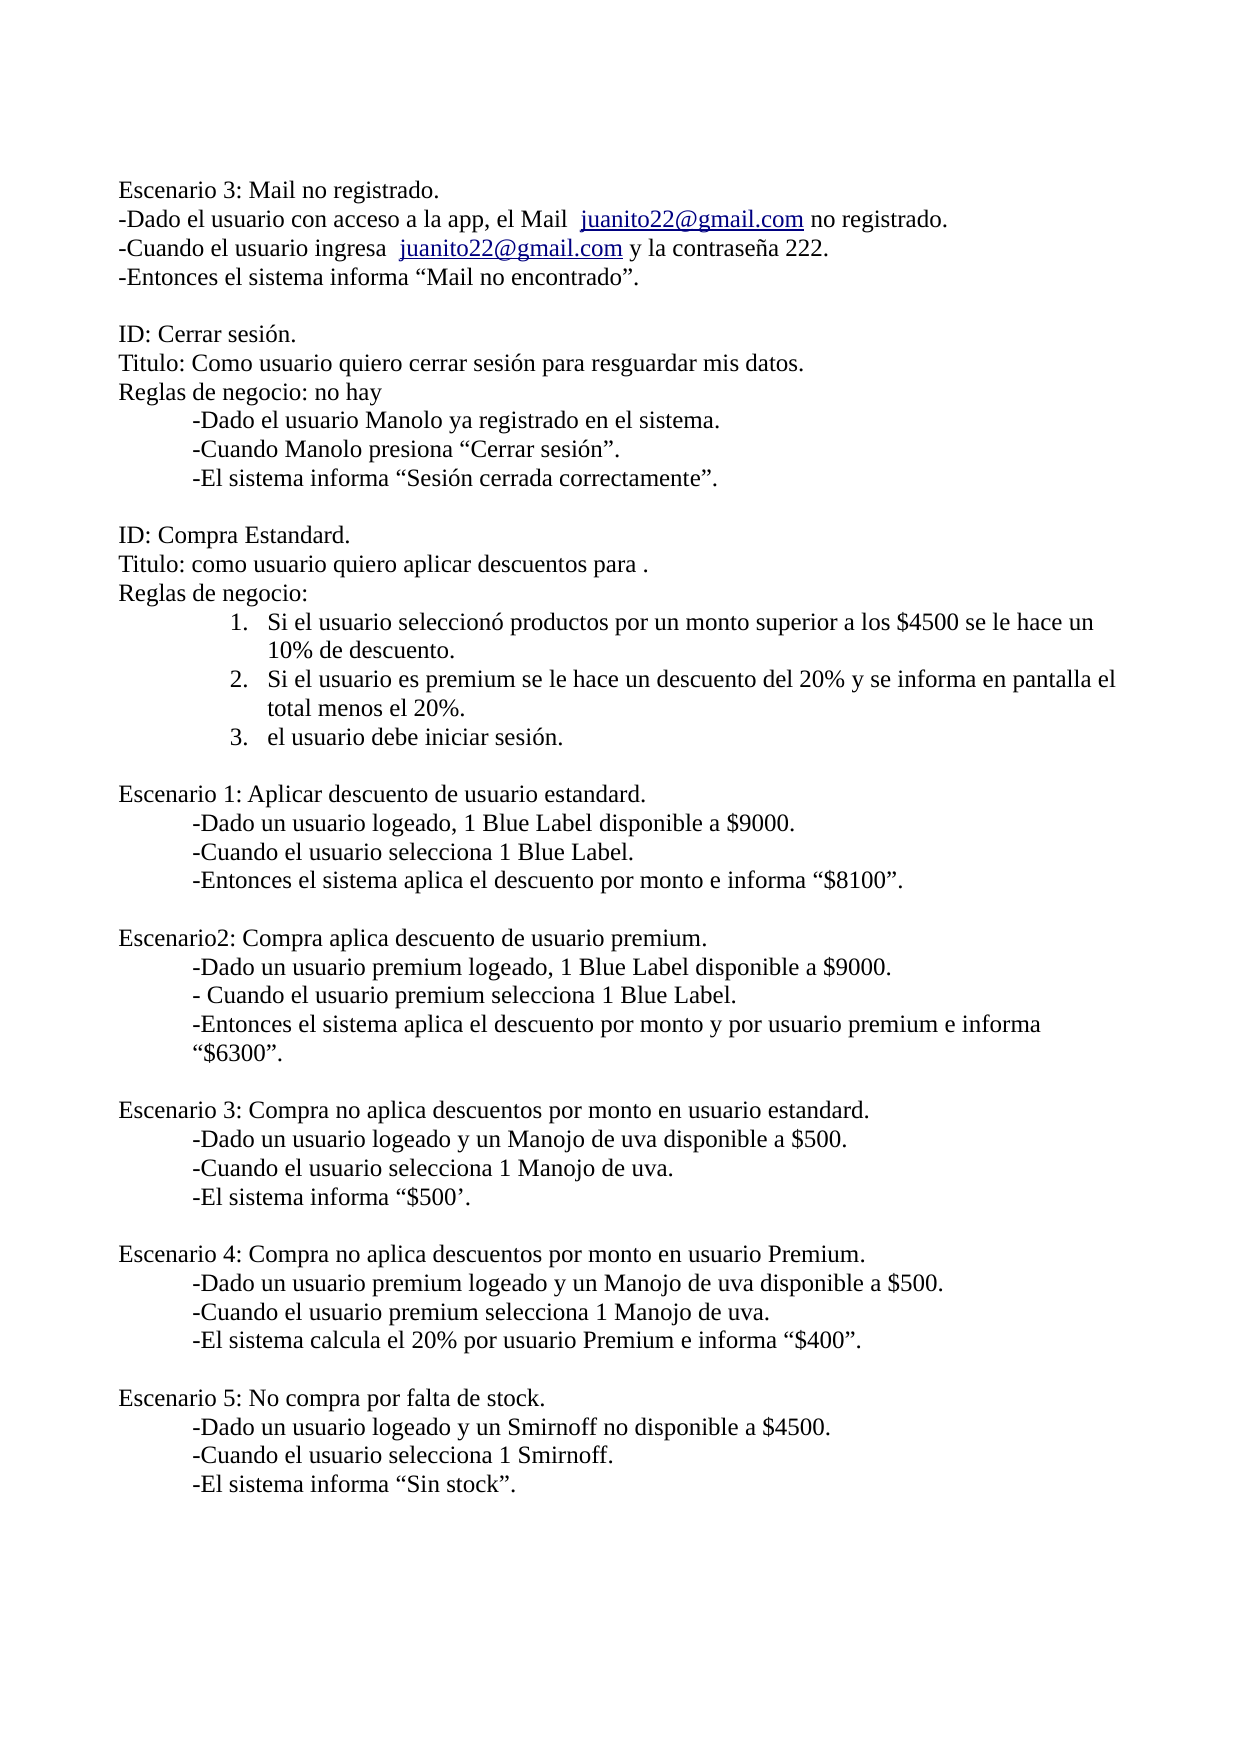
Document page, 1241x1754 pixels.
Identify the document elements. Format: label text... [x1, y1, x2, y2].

text -Cuando Manolo presiona “Cerrar sesión”. [118, 434, 1122, 463]
text - Cuando el usuario premium selecciona 1 Blue Label. [118, 981, 1122, 1009]
text -Entonces el sistema informa “Mail no encontrado”. [118, 262, 1122, 291]
text -Dado el usuario Manolo ya registrado en el sistema. [118, 406, 1122, 434]
text -Dado un usuario logeado, 1 Blue Label disponible a $9000. [118, 808, 1122, 837]
text Escenario 1: Aplicar descuento de usuario estandard. [118, 779, 1122, 808]
text -Cuando el usuario selecciona 1 Manojo de uva. [118, 1153, 1122, 1182]
list el usuario debe iniciar sesión. [229, 722, 1122, 751]
text -El sistema informa “Sin stock”. [118, 1469, 1122, 1498]
text -Cuando el usuario selecciona 1 Blue Label. [118, 837, 1122, 866]
text Titulo: como usuario quiero aplicar descuentos para . [118, 549, 1122, 578]
text -Dado un usuario logeado y un Smirnoff no disponible a $4500. [118, 1412, 1122, 1441]
text Escenario 3: Mail no registrado. [118, 176, 1122, 204]
text -El sistema calcula el 20% por usuario Premium e informa “$400”. [118, 1326, 1122, 1354]
text Escenario2: Compra aplica descuento de usuario premium. [118, 923, 1122, 952]
list Si el usuario seleccionó productos por un monto superior a los $4500 se le hace un 10% de descuento. [229, 607, 1122, 664]
text Reglas de negocio: [118, 578, 1122, 607]
text -Dado un usuario logeado y un Manojo de uva disponible a $500. [118, 1124, 1122, 1153]
text -Entonces el sistema aplica el descuento por monto e informa “$8100”. [118, 866, 1122, 894]
text Titulo: Como usuario quiero cerrar sesión para resguardar mis datos. [118, 348, 1122, 377]
text -Dado el usuario con acceso a la app, el Mail juanito22@gmail.com no registrado. [118, 204, 1122, 233]
text ID: Cerrar sesión. [118, 319, 1122, 348]
text Escenario 4: Compra no aplica descuentos por monto en usuario Premium. [118, 1239, 1122, 1268]
text -Dado un usuario premium logeado y un Manojo de uva disponible a $500. [118, 1268, 1122, 1297]
list Si el usuario es premium se le hace un descuento del 20% y se informa en pantalla el total menos el 20%. [229, 664, 1122, 722]
text -Dado un usuario premium logeado, 1 Blue Label disponible a $9000. [118, 952, 1122, 981]
text -Entonces el sistema aplica el descuento por monto y por usuario premium e informa “$6300”. [118, 1009, 1122, 1067]
text Reglas de negocio: no hay [118, 377, 1122, 406]
text Escenario 5: No compra por falta de stock. [118, 1383, 1122, 1412]
text -El sistema informa “$500’. [118, 1182, 1122, 1211]
text -Cuando el usuario premium selecciona 1 Manojo de uva. [118, 1297, 1122, 1326]
text Escenario 3: Compra no aplica descuentos por monto en usuario estandard. [118, 1096, 1122, 1124]
text -El sistema informa “Sesión cerrada correctamente”. [118, 463, 1122, 492]
text ID: Compra Estandard. [118, 521, 1122, 549]
text -Cuando el usuario selecciona 1 Smirnoff. [118, 1441, 1122, 1469]
text -Cuando el usuario ingresa juanito22@gmail.com y la contraseña 222. [118, 233, 1122, 262]
